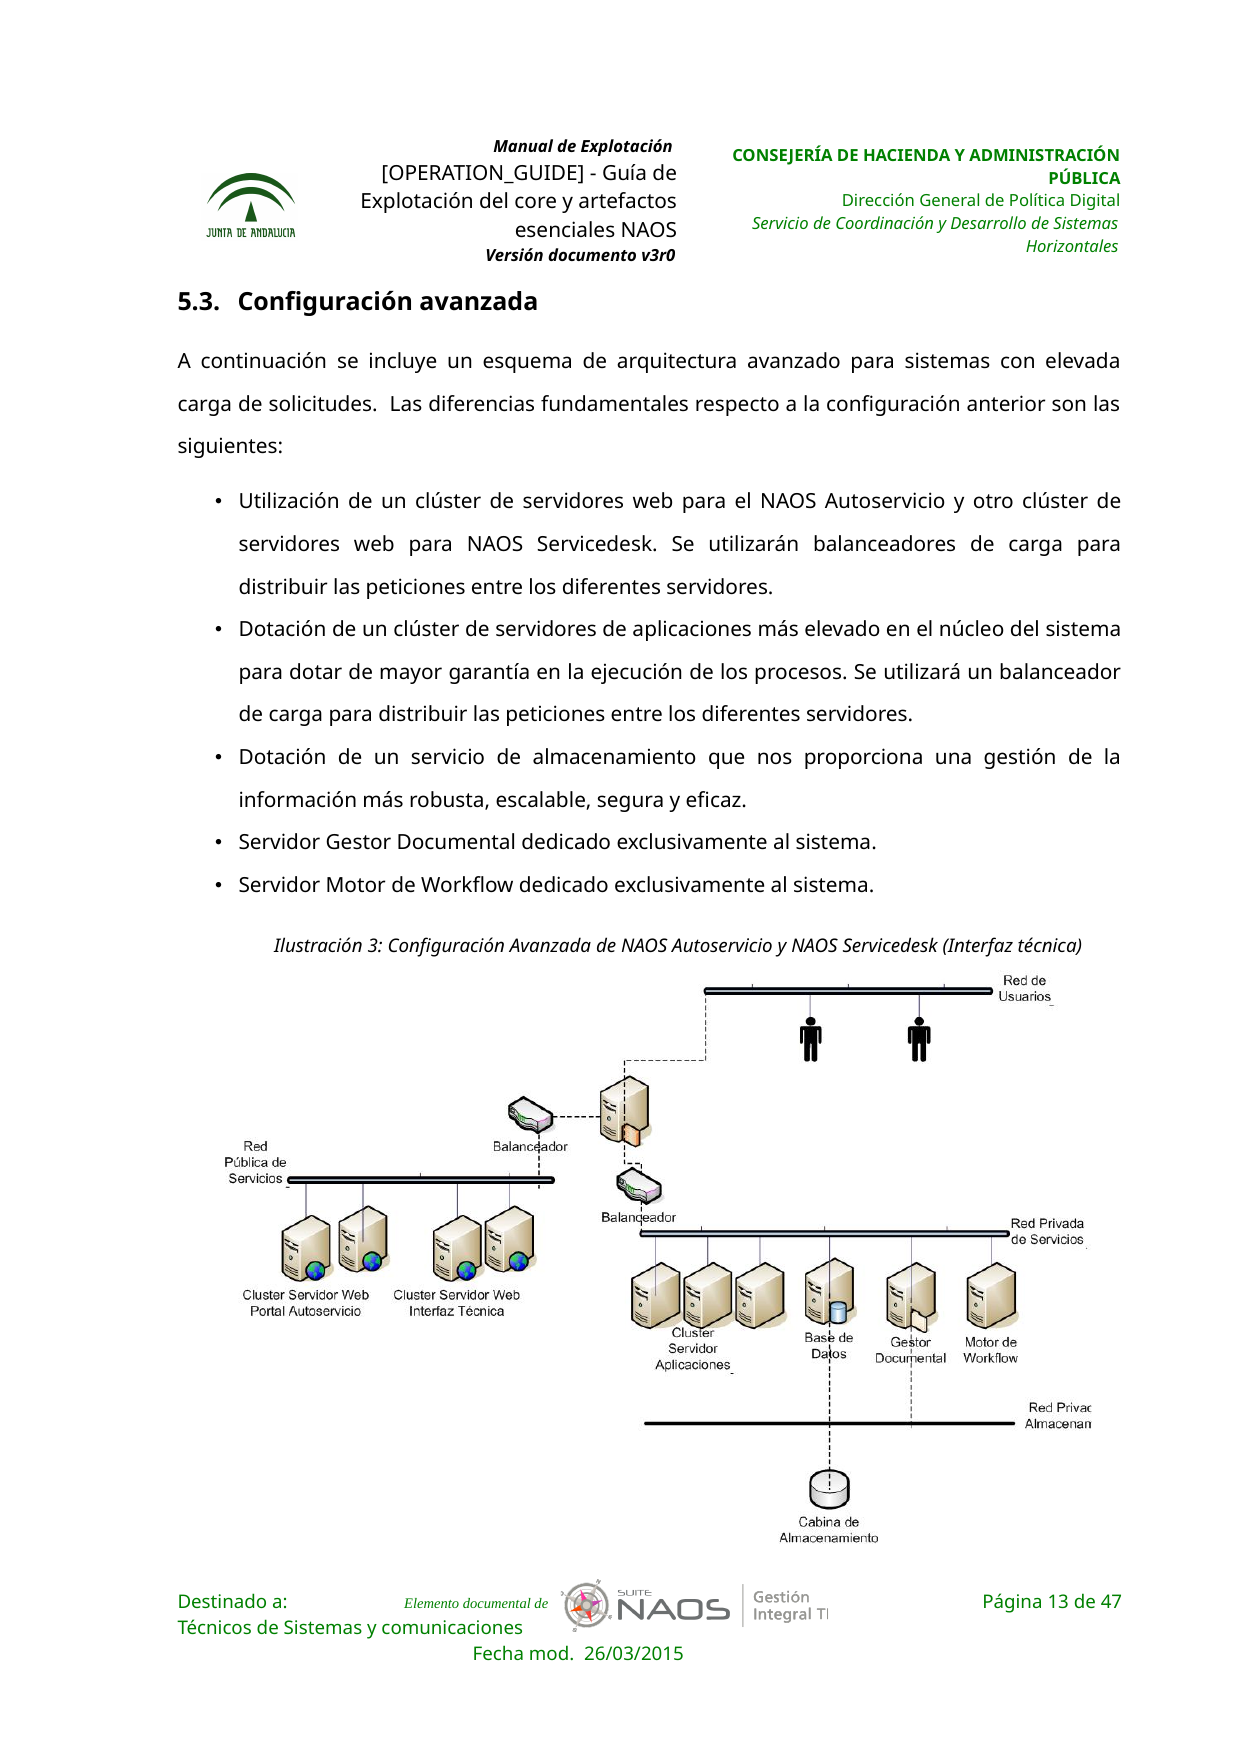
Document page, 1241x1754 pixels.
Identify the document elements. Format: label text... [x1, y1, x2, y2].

list Dotación de un servicio de almacenamiento que nos proporciona una gestión de la información más robusta, escalable, segura y eficaz. [215, 742, 1122, 813]
list Utilización de un clúster de servidores web para el NAOS Autoservicio y otro clúster de servidores web para NAOS Servicedesk. Se utilizarán balanceadores de carga para distribuir las peticiones entre los diferentes servidores. [215, 487, 1122, 600]
picture [560, 1579, 829, 1632]
text A continuación se incluye un esquema de arquitectura avanzado para sistemas con elevada carga de solicitudes. Las diferencias fundamentales respecto a la configuración anterior son las siguientes: [177, 346, 1122, 460]
list Servidor Motor de Workflow dedicado exclusivamente al sistema. [215, 870, 1122, 898]
picture [225, 970, 1092, 1547]
subtitle Configuración avanzada [177, 283, 1122, 317]
text Ilustración 3: Configuración Avanzada de NAOS Autoservicio y NAOS Servicedesk (Interfaz técnica) [225, 932, 1091, 970]
list Servidor Gestor Documental dedicado exclusivamente al sistema. [215, 827, 1122, 856]
list Dotación de un clúster de servidores de aplicaciones más elevado en el núcleo del sistema para dotar de mayor garantía en la ejecución de los procesos. Se utilizará un balanceador de carga para distribuir las peticiones entre los diferentes servidores. [215, 614, 1122, 728]
picture [201, 173, 298, 241]
